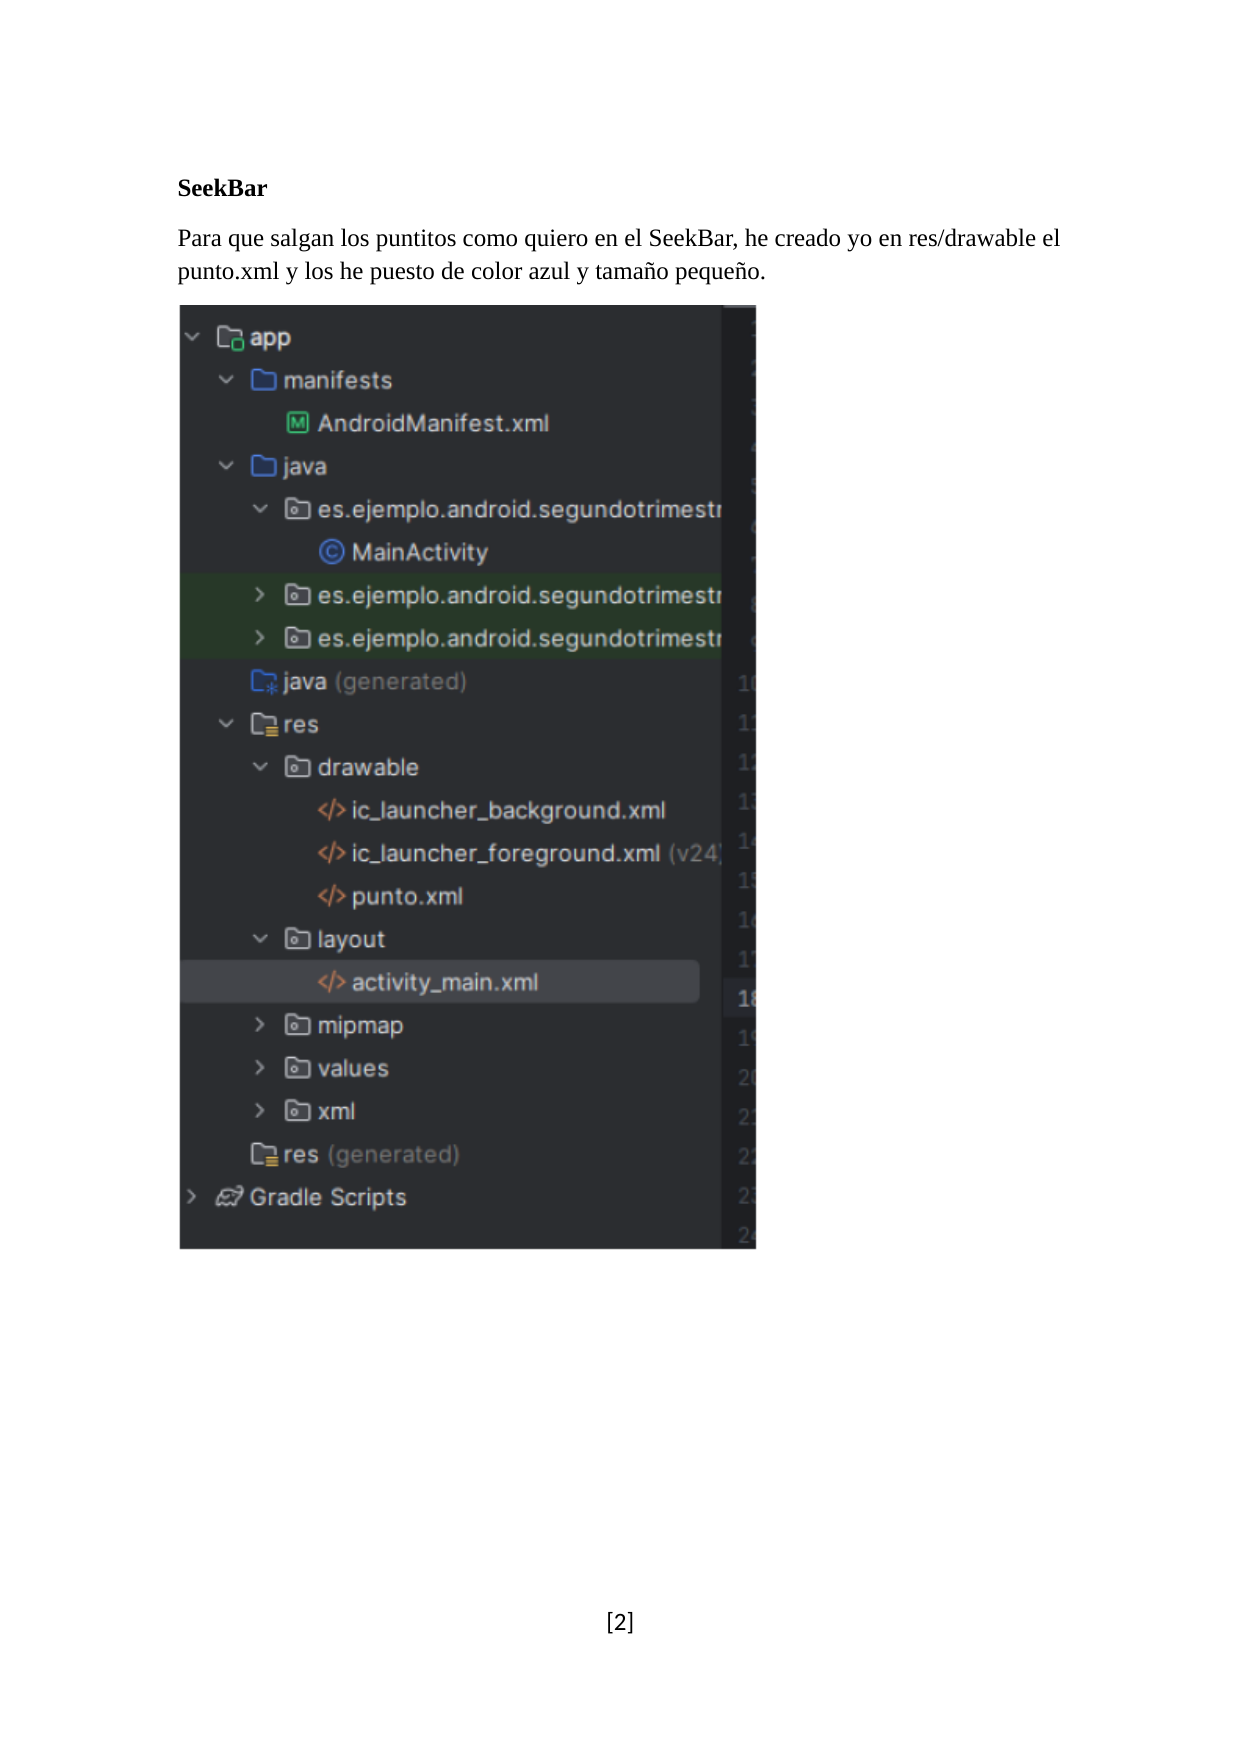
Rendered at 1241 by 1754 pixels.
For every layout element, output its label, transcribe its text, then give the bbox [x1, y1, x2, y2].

text Para que salgan los puntitos como quiero en el SeekBar, he creado yo en res/drawable el punto.xml y los he puesto de color azul y tamaño pequeño. [177, 223, 1063, 284]
text SeekBar [177, 173, 1063, 202]
